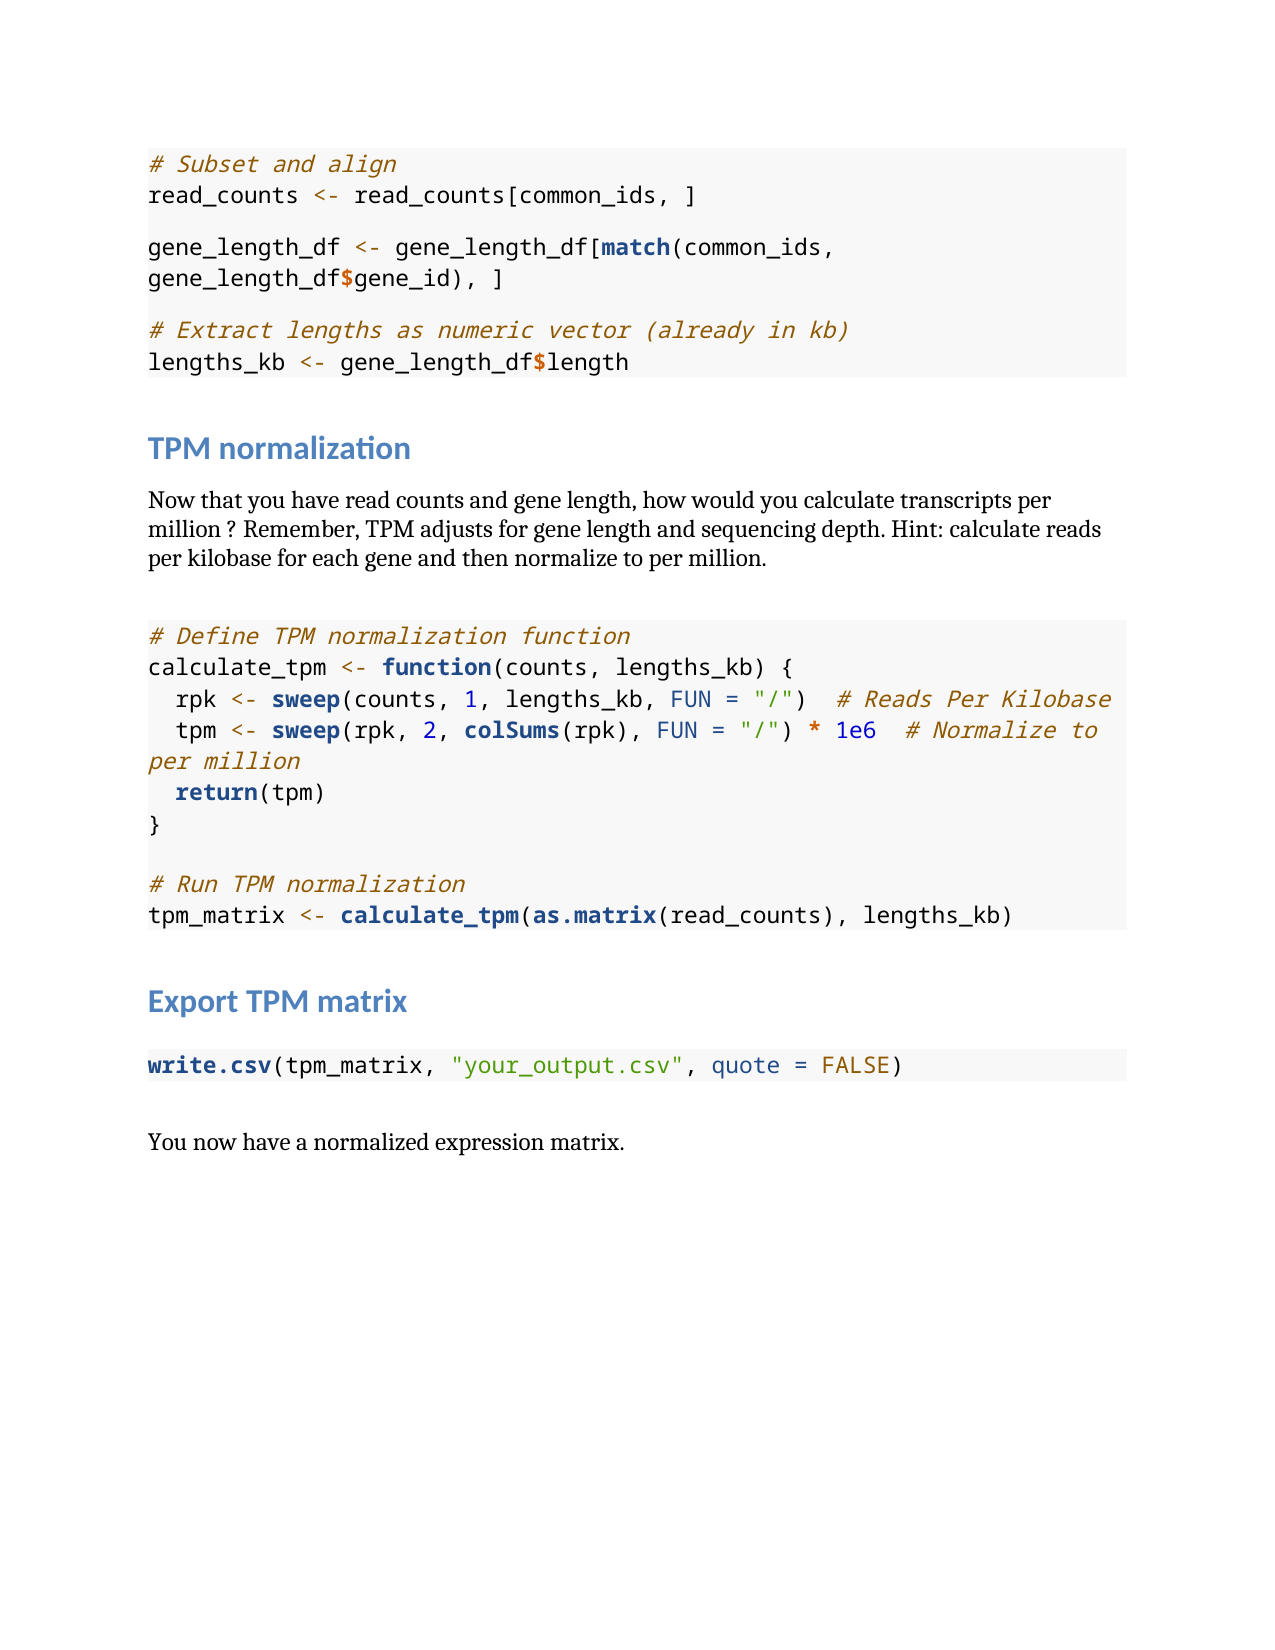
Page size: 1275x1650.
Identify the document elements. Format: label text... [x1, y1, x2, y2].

text write.csv(tpm_matrix, "your_output.csv", quote = FALSE) [148, 1049, 1127, 1081]
text # Extract lengths as numeric vector (already in kb) lengths_kb <- gene_length_df$length [629, 314, 1127, 377]
text # Define TPM normalization function calculate_tpm <- function(counts, lengths_kb) { rpk <- sweep(counts, 1, lengths_kb, FUN = "/") # Reads Per Kilobase tpm <- sweep(rpk, 2, colSums(rpk), FUN = "/") * 1e6 # Normalize to per million return(tpm) } # Run TPM normalization tpm_matrix <- calculate_tpm(as.matrix(read_counts), lengths_kb) [148, 620, 1127, 930]
text You now have a normalized expression matrix. [148, 1128, 1127, 1157]
text Now that you have read counts and gene length, how would you calculate transcripts per million ? Remember, TPM adjusts for gene length and sequencing depth. Hint: calculate reads per kilobase for each gene and then normalize to per million. [148, 486, 1127, 572]
subtitle Export TPM matrix [148, 980, 1127, 1021]
subtitle TPM normalization [148, 427, 1127, 467]
text # Subset and align read_counts <- read_counts[common_ids, ] [395, 148, 1127, 210]
text gene_length_df <- gene_length_df[match(common_ids, gene_length_df$gene_id), ] [505, 231, 1127, 293]
